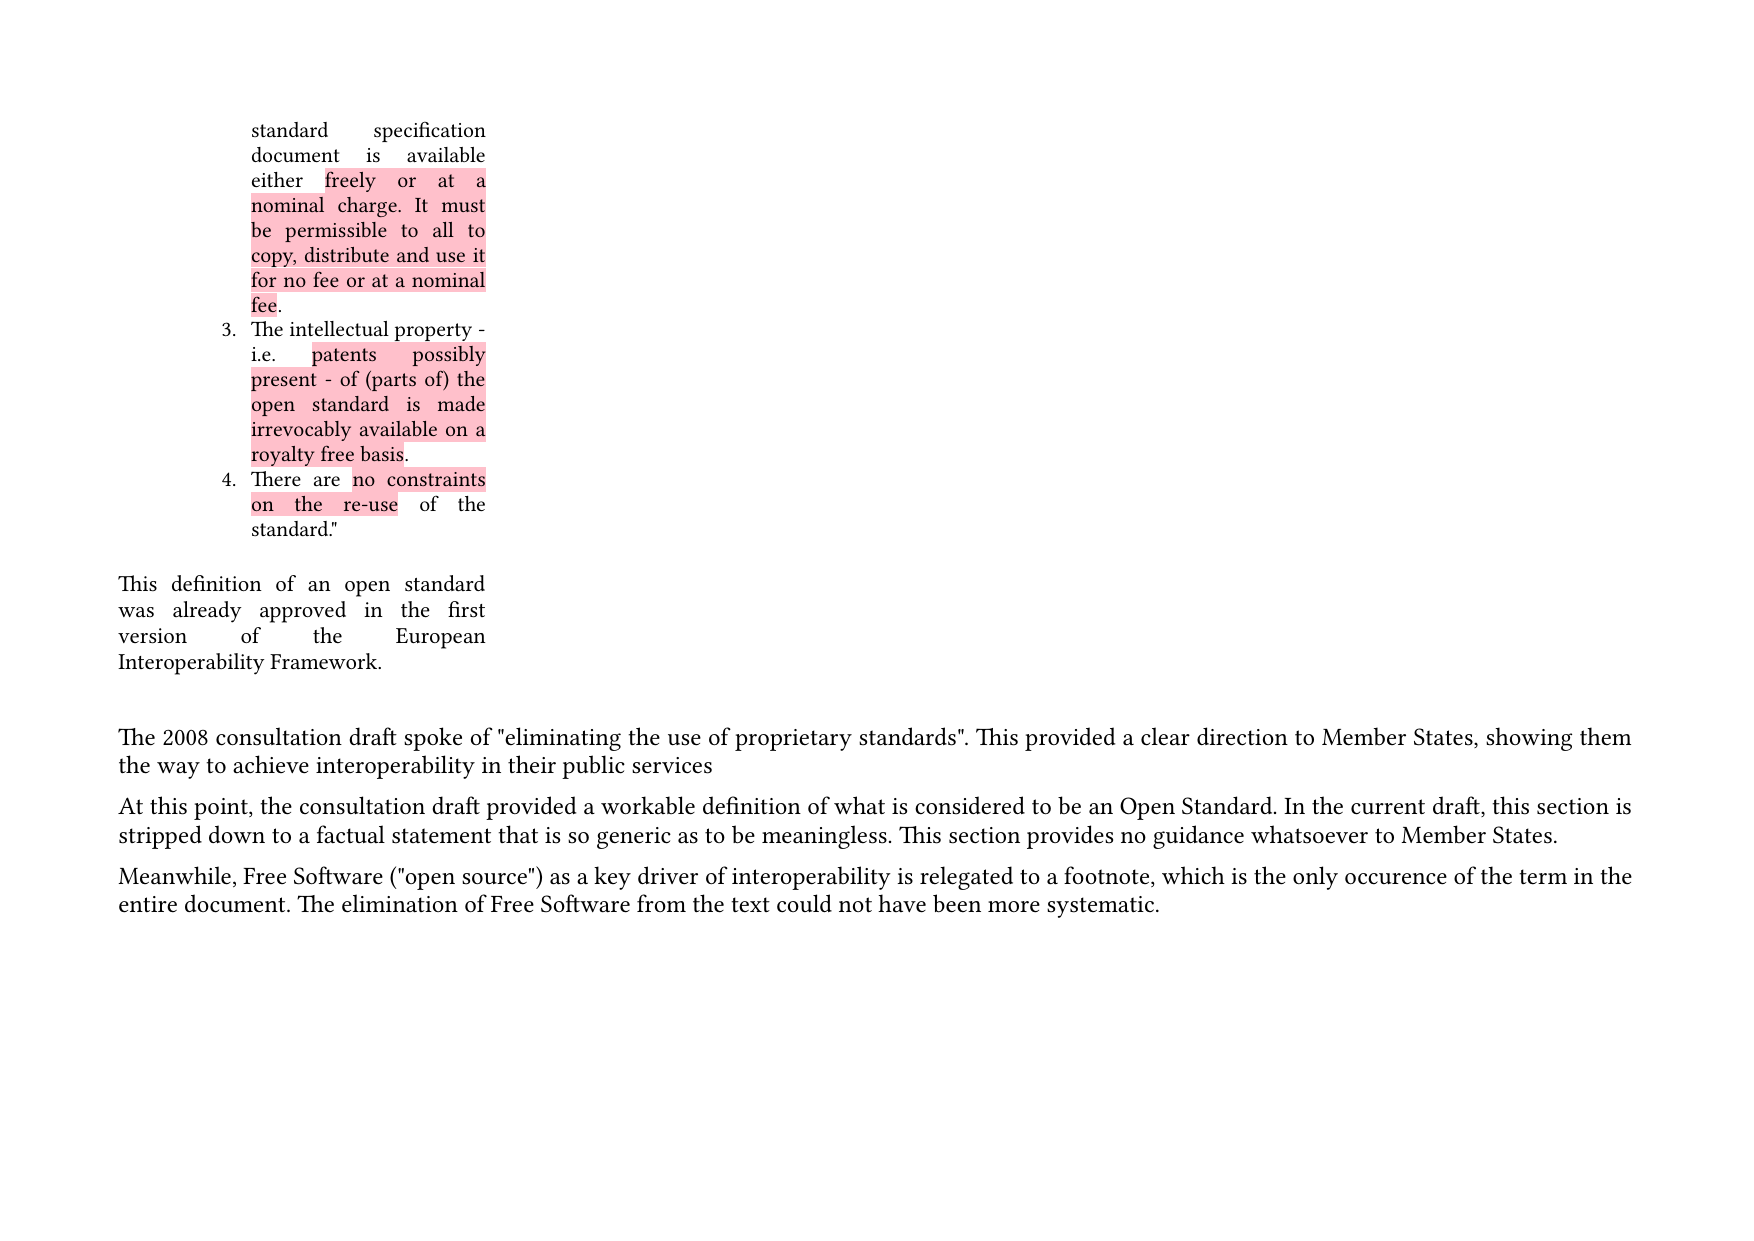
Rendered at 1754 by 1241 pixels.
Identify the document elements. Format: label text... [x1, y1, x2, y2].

table_header [498, 118, 877, 723]
table_header [1257, 118, 1636, 723]
text At this point, the consultation draft provided a workable definition of what is considered to be an Open Standard. In the current draft, this section is stripped down to a factual statement that is so generic as to be meaningless. This section provides no guidance whatsoever to Member States. [118, 792, 1636, 849]
text Meanwhile, Free Software ("open source") as a key driver of interoperability is relegated to a footnote, which is the only occurence of the term in the entire document. The elimination of Free Software from the text could not have been more systematic. [118, 862, 1636, 919]
text The 2008 consultation draft spoke of "eliminating the use of proprietary standards". This provided a clear direction to Member States, showing them the way to achieve interoperability in their public services [118, 723, 1636, 780]
table_header standard specification document is available either freely or at a nominal charge. It must be permissible to all to copy, distribute and use it for no fee or at a nominal fee. The intellectual property - i.e. patents possibly present - of (parts of) the open standard is made irrevocably available on a royalty free basis. There are no constraints on the re-use of the standard." This definition of an open standard was already approved in the first version of the European Interoperability Framework. [118, 118, 498, 723]
table_header [877, 118, 1257, 723]
